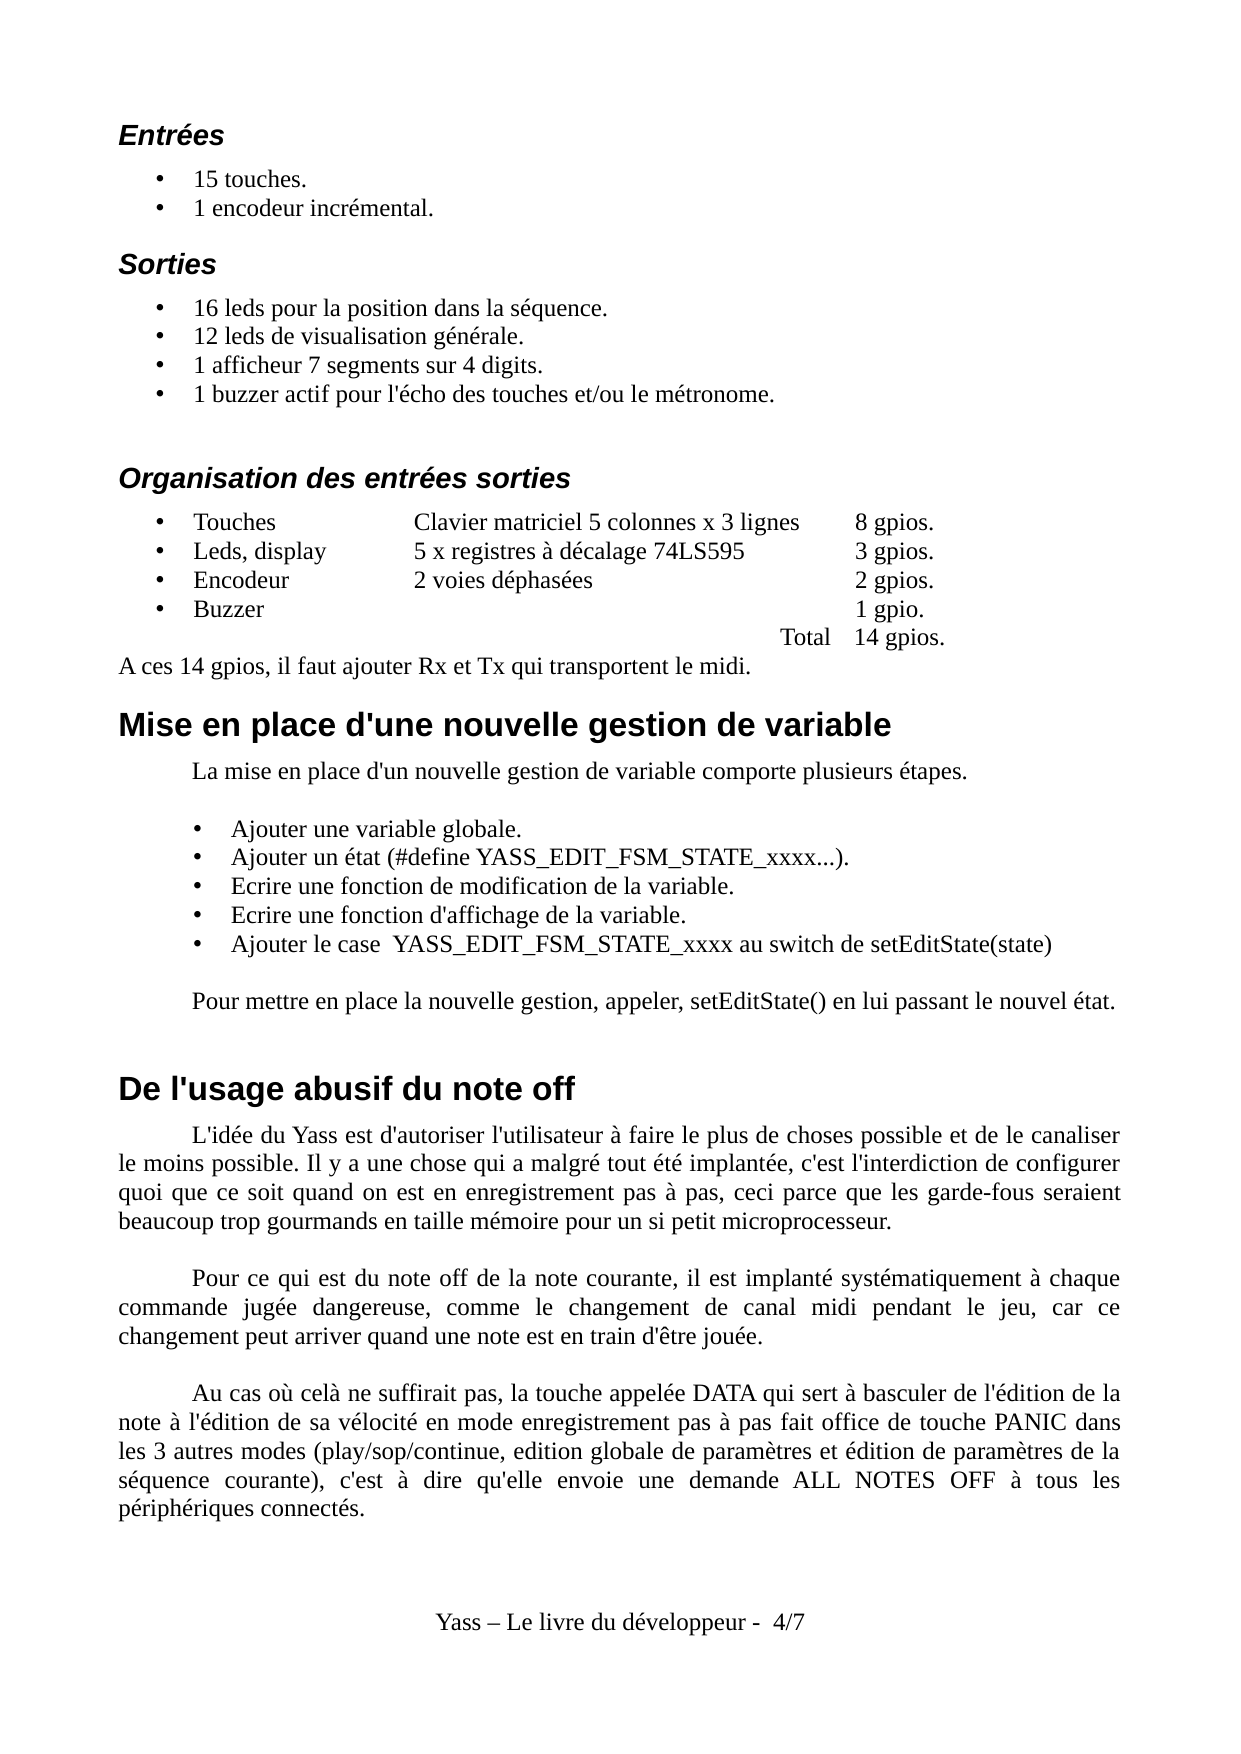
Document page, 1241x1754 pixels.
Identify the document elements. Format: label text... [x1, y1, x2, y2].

text Total 14 gpios. [118, 622, 1122, 651]
list Leds, display 5 x registres à décalage 74LS595 3 gpios. [156, 536, 1122, 565]
list Touches Clavier matriciel 5 colonnes x 3 lignes 8 gpios. [156, 507, 1122, 536]
subtitle De l'usage abusif du note off [118, 1069, 1122, 1107]
text Pour mettre en place la nouvelle gestion, appeler, setEditState() en lui passant le nouvel état. [118, 986, 1122, 1015]
subtitle Sorties [118, 247, 1122, 280]
subtitle Mise en place d'une nouvelle gestion de variable [118, 705, 1122, 744]
list Ajouter une variable globale. [193, 814, 1122, 842]
list Ecrire une fonction d'affichage de la variable. [193, 900, 1122, 929]
list Ajouter un état (#define YASS_EDIT_FSM_STATE_xxxx...). [193, 842, 1122, 871]
list 1 buzzer actif pour l'écho des touches et/ou le métronome. [156, 379, 1122, 408]
text A ces 14 gpios, il faut ajouter Rx et Tx qui transportent le midi. [118, 651, 1122, 680]
subtitle Organisation des entrées sorties [118, 461, 1122, 495]
text Pour ce qui est du note off de la note courante, il est implanté systématiquement à chaque commande jugée dangereuse, comme le changement de canal midi pendant le jeu, car ce changement peut arriver quand une note est en train d'être jouée. [118, 1263, 1122, 1350]
list Ecrire une fonction de modification de la variable. [193, 871, 1122, 900]
subtitle Entrées [118, 118, 1122, 152]
list Ajouter le case YASS_EDIT_FSM_STATE_xxxx au switch de setEditState(state) [193, 929, 1122, 957]
list 12 leds de visualisation générale. [156, 321, 1122, 350]
list 16 leds pour la position dans la séquence. [156, 293, 1122, 321]
list Buzzer 1 gpio. [156, 594, 1122, 622]
list Encodeur 2 voies déphasées 2 gpios. [156, 565, 1122, 594]
text La mise en place d'un nouvelle gestion de variable comporte plusieurs étapes. [118, 756, 1122, 785]
list 1 afficheur 7 segments sur 4 digits. [156, 350, 1122, 379]
list 15 touches. [156, 164, 1122, 193]
list 1 encodeur incrémental. [156, 193, 1122, 222]
text Au cas où celà ne suffirait pas, la touche appelée DATA qui sert à basculer de l'édition de la note à l'édition de sa vélocité en mode enregistrement pas à pas fait office de touche PANIC dans les 3 autres modes (play/sop/continue, edition globale de paramètres et édition de paramètres de la séquence courante), c'est à dire qu'elle envoie une demande ALL NOTES OFF à tous les périphériques connectés. [118, 1378, 1122, 1522]
text L'idée du Yass est d'autoriser l'utilisateur à faire le plus de choses possible et de le canaliser le moins possible. Il y a une chose qui a malgré tout été implantée, c'est l'interdiction de configurer quoi que ce soit quand on est en enregistrement pas à pas, ceci parce que les garde-fous seraient beaucoup trop gourmands en taille mémoire pour un si petit microprocesseur. [118, 1120, 1122, 1235]
